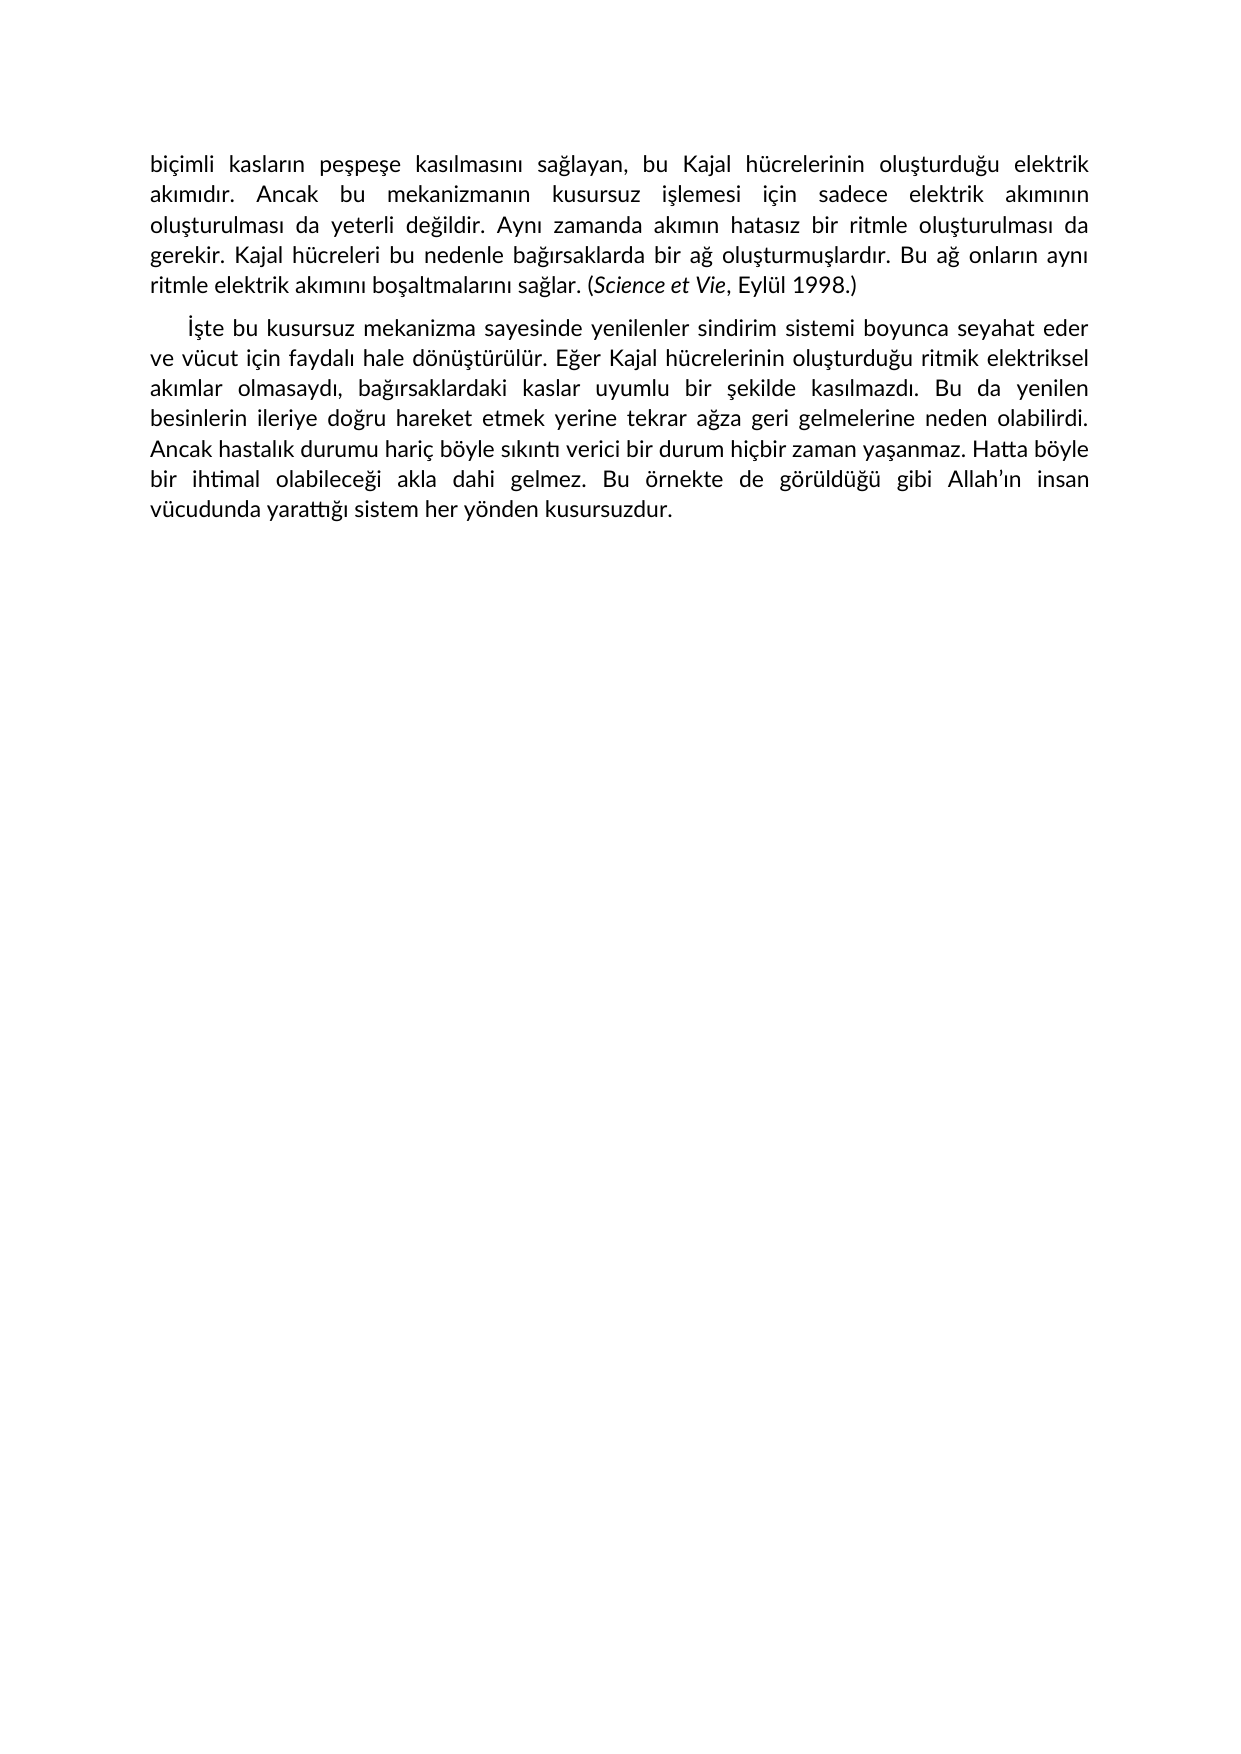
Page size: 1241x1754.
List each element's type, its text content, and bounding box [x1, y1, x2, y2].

text İşte bu kusursuz mekanizma sayesinde yenilenler sindirim sistemi boyunca seyahat eder ve vücut için faydalı hale dönüştürülür. Eğer Kajal hücrelerinin oluşturduğu ritmik elektriksel akımlar olmasaydı, bağırsaklardaki kaslar uyumlu bir şekilde kasılmazdı. Bu da yenilen besinlerin ileriye doğru hareket etmek yerine tekrar ağza geri gelmelerine neden olabilirdi. Ancak hastalık durumu hariç böyle sıkıntı verici bir durum hiçbir zaman yaşanmaz. Hatta böyle bir ihtimal olabileceği akla dahi gelmez. Bu örnekte de görüldüğü gibi Allah’ın insan vücudunda yarattığı sistem her yönden kusursuzdur. [150, 313, 1090, 522]
text biçimli kasların peşpeşe kasılmasını sağlayan, bu Kajal hücrelerinin oluşturduğu elektrik akımıdır. Ancak bu mekanizmanın kusursuz işlemesi için sadece elektrik akımının oluşturulması da yeterli değildir. Aynı zamanda akımın hatasız bir ritmle oluşturulması da gerekir. Kajal hücreleri bu nedenle bağırsaklarda bir ağ oluşturmuşlardır. Bu ağ onların aynı ritmle elektrik akımını boşaltmalarını sağlar. (Science et Vie, Eylül 1998.) [150, 150, 1090, 298]
